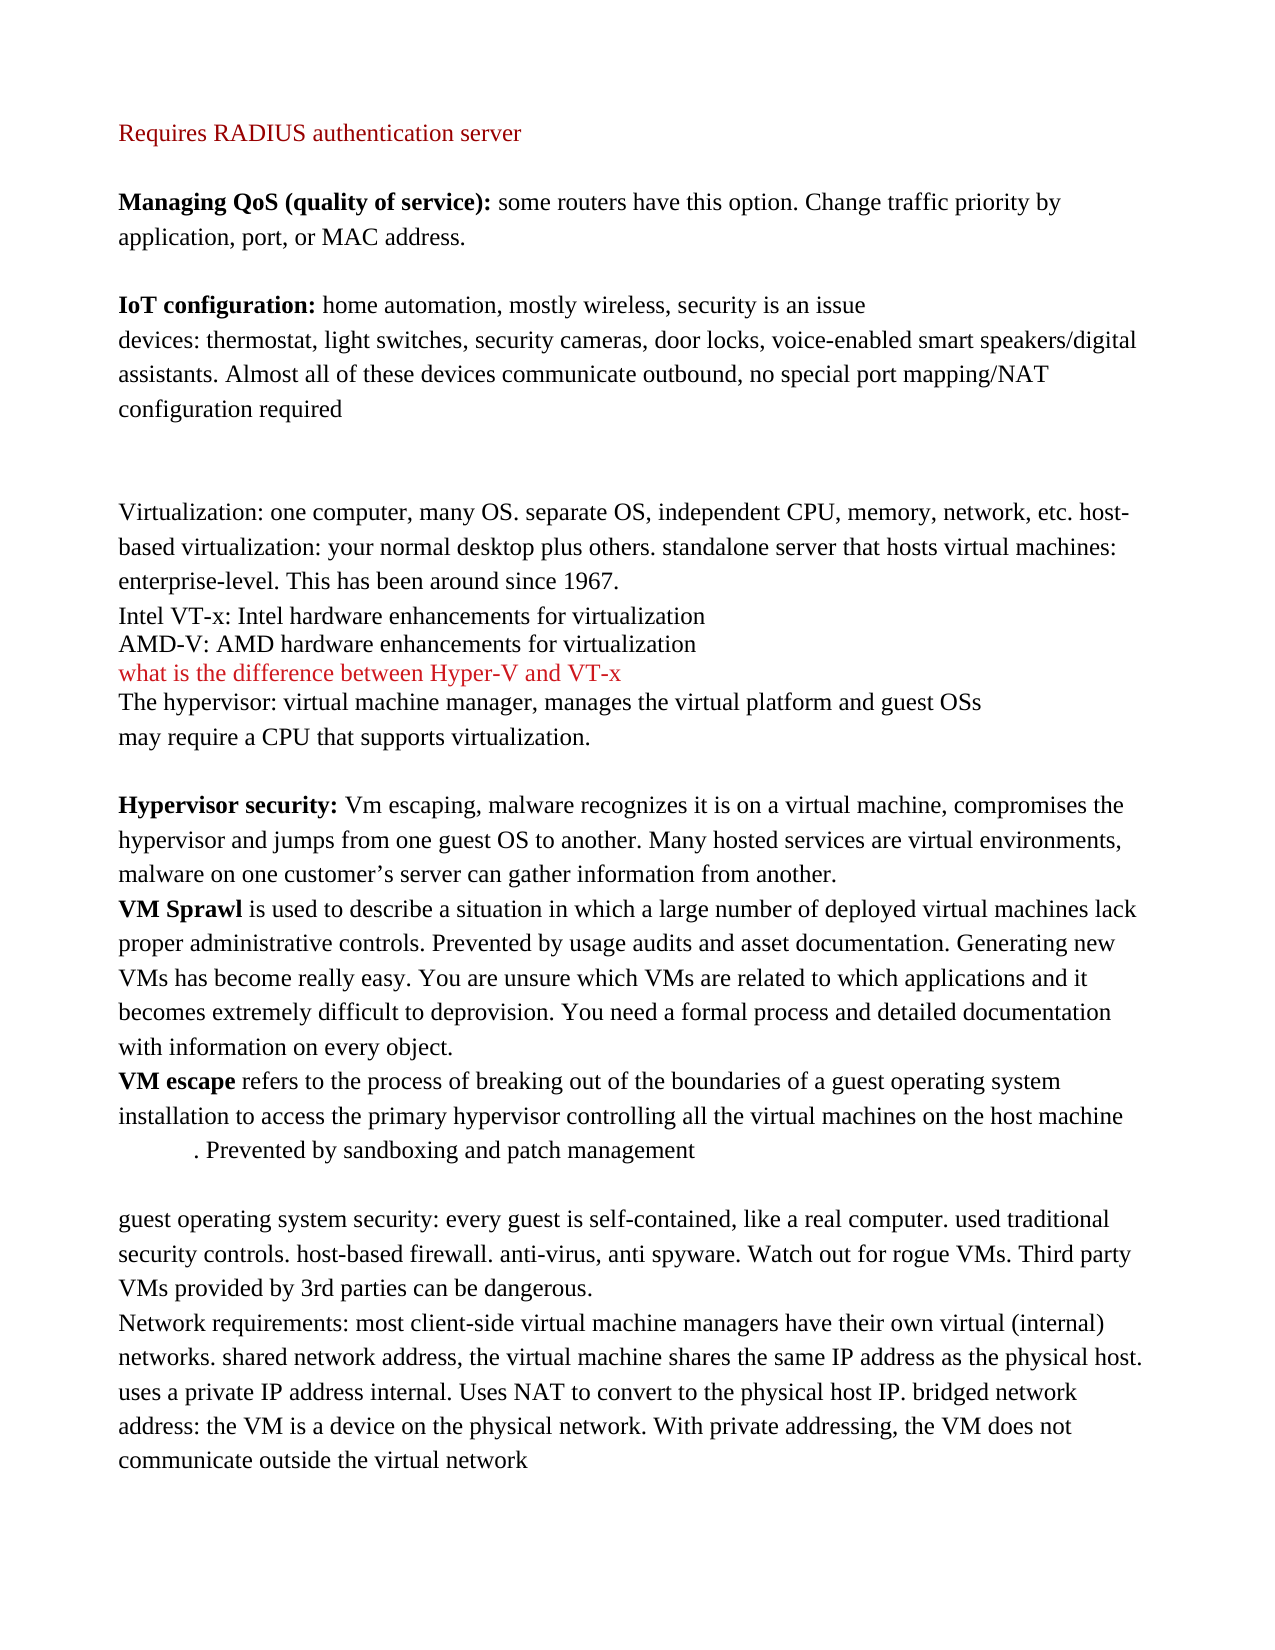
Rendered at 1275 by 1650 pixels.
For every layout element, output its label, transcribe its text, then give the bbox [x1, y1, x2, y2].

text IoT configuration: home automation, mostly wireless, security is an issue [118, 291, 1157, 319]
text Managing QoS (quality of service): some routers have this option. Change traffic priority by application, port, or MAC address. [118, 187, 1157, 250]
text devices: thermostat, light switches, security cameras, door locks, voice-enabled smart speakers/digital assistants. Almost all of these devices communicate outbound, no special port mapping/NAT configuration required [118, 325, 1157, 423]
text Requires RADIUS authentication server [118, 118, 1157, 147]
text Virtualization: one computer, many OS. separate OS, independent CPU, memory, network, etc. host-based virtualization: your normal desktop plus others. standalone server that hosts virtual machines: enterprise-level. This has been around since 1967. [118, 497, 1157, 595]
text what is the difference between Hyper-V and VT-x [118, 658, 1157, 687]
text may require a CPU that supports virtualization. [118, 722, 1157, 750]
text VM Sprawl is used to describe a situation in which a large number of deployed virtual machines lack proper administrative controls. Prevented by usage audits and asset documentation. Generating new VMs has become really easy. You are unsure which VMs are related to which applications and it becomes extremely difficult to deprovision. You need a formal process and detailed documentation with information on every object. [118, 894, 1157, 1061]
text guest operating system security: every guest is self-contained, like a real computer. used traditional security controls. host-based firewall. anti-virus, anti spyware. Watch out for rogue VMs. Third party VMs provided by 3rd parties can be dangerous. [118, 1204, 1157, 1302]
text The hypervisor: virtual machine manager, manages the virtual platform and guest OSs [118, 687, 1157, 716]
text Hypervisor security: Vm escaping, malware recognizes it is on a virtual machine, compromises the hypervisor and jumps from one guest OS to another. Many hosted services are virtual environments, malware on one customer’s server can gather information from another. [118, 791, 1157, 888]
text Network requirements: most client-side virtual machine managers have their own virtual (internal) networks. shared network address, the virtual machine shares the same IP address as the physical host. uses a private IP address internal. Uses NAT to convert to the physical host IP. bridged network address: the VM is a device on the physical network. With private addressing, the VM does not communicate outside the virtual network [118, 1308, 1157, 1474]
text VM escape refers to the process of breaking out of the boundaries of a guest operating system installation to access the primary hypervisor controlling all the virtual machines on the host machine . Prevented by sandboxing and patch management [118, 1066, 1157, 1164]
text AMD-V: AMD hardware enhancements for virtualization [118, 629, 1157, 658]
text Intel VT-x: Intel hardware enhancements for virtualization [118, 601, 1157, 629]
